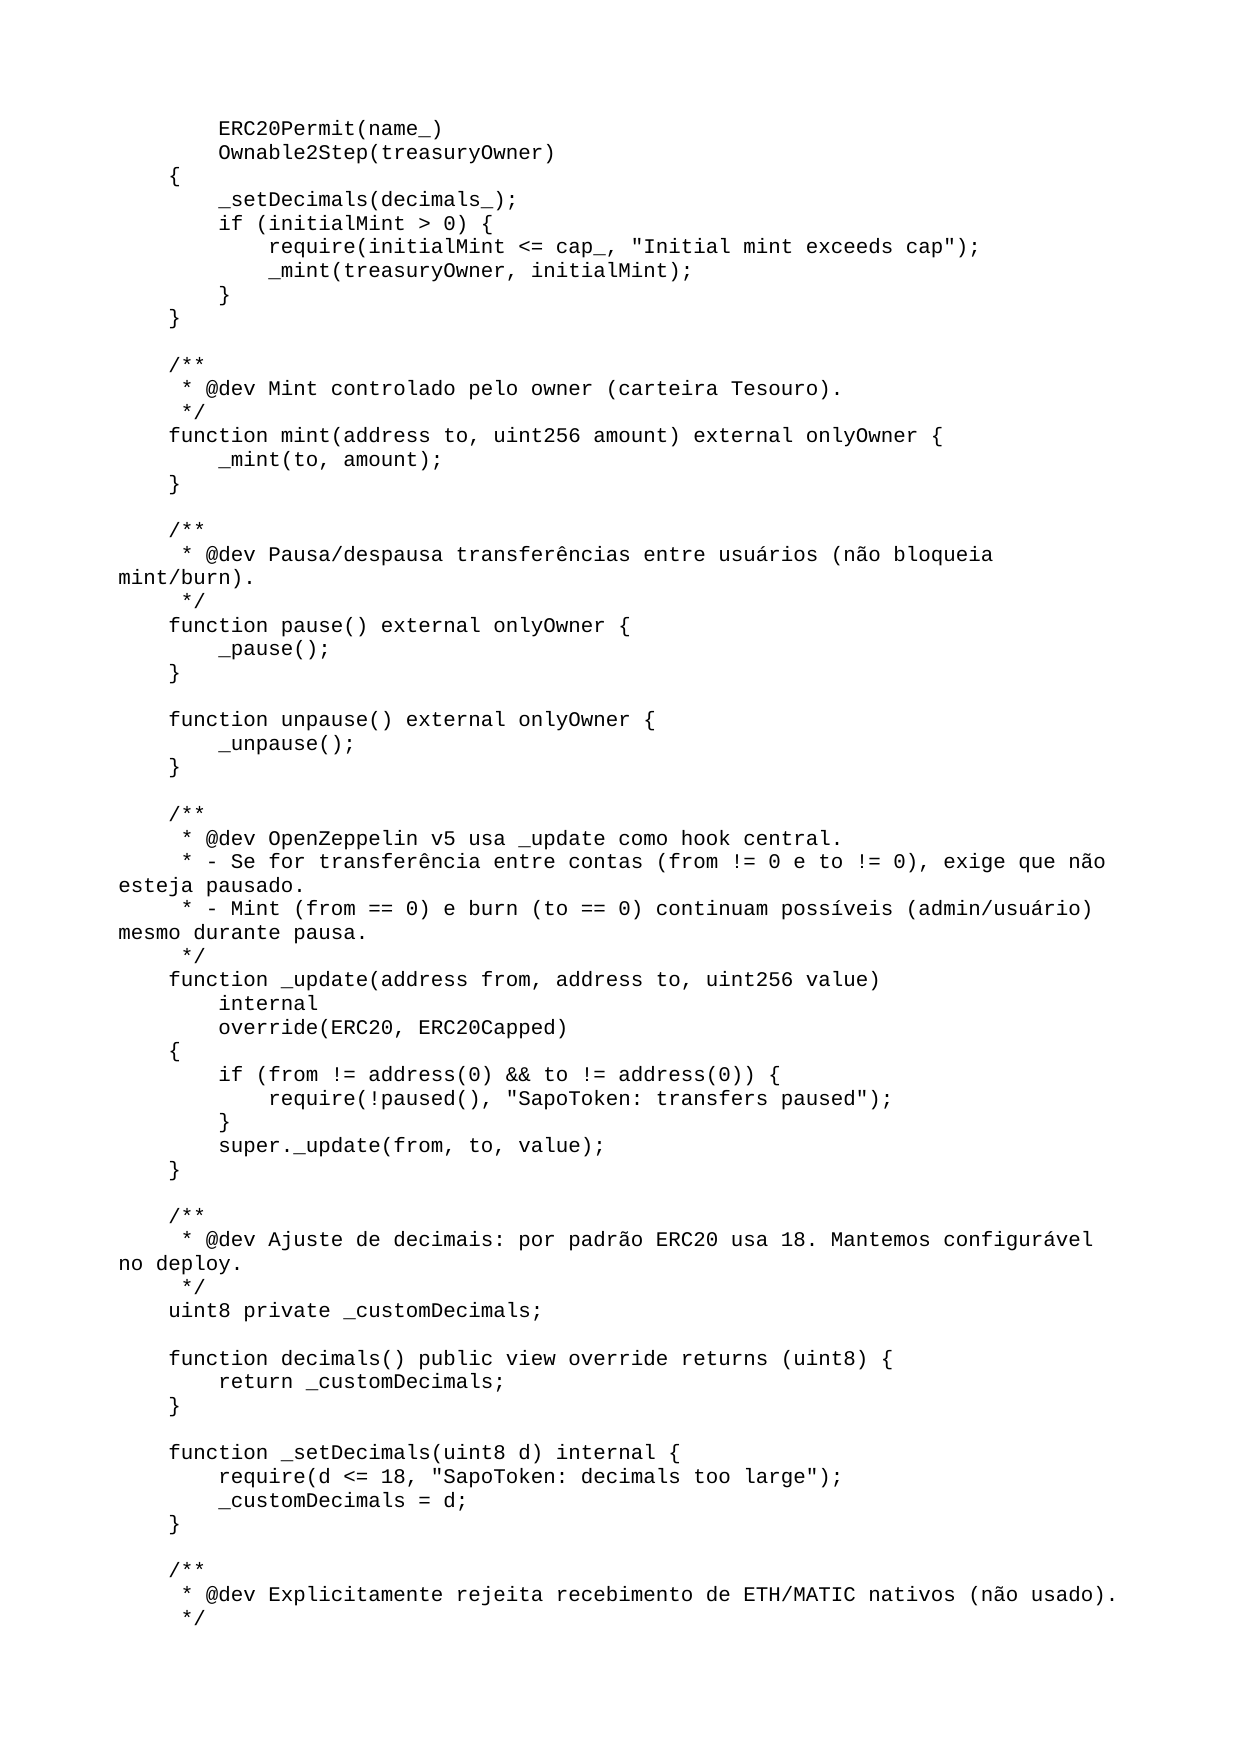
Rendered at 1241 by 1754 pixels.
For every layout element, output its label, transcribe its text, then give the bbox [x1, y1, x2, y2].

text ERC20Permit(name_) [118, 118, 1122, 142]
text } [118, 757, 1122, 780]
text if (from != address(0) && to != address(0)) { [118, 1064, 1122, 1088]
text function pause() external onlyOwner { [118, 615, 1122, 638]
text Ownable2Step(treasuryOwner) [118, 142, 1122, 165]
text * - Mint (from == 0) e burn (to == 0) continuam possíveis (admin/usuário) mesmo durante pausa. [118, 898, 1122, 946]
text * @dev Pausa/despausa transferências entre usuários (não bloqueia mint/burn). [118, 544, 1122, 591]
text } [118, 473, 1122, 496]
text * @dev Ajuste de decimais: por padrão ERC20 usa 18. Mantemos configurável no deploy. [118, 1229, 1122, 1277]
text } [118, 1513, 1122, 1537]
text } [118, 1395, 1122, 1419]
text } [118, 284, 1122, 307]
text */ [118, 591, 1122, 615]
text * @dev Explicitamente rejeita recebimento de ETH/MATIC nativos (não usado). [118, 1584, 1122, 1608]
text _setDecimals(decimals_); [118, 189, 1122, 213]
text function _setDecimals(uint8 d) internal { [118, 1442, 1122, 1466]
text super._update(from, to, value); [118, 1135, 1122, 1158]
text } [118, 307, 1122, 331]
text /** [118, 354, 1122, 378]
text /** [118, 520, 1122, 544]
text internal [118, 993, 1122, 1017]
text uint8 private _customDecimals; [118, 1300, 1122, 1324]
text function mint(address to, uint256 amount) external onlyOwner { [118, 426, 1122, 449]
text _customDecimals = d; [118, 1489, 1122, 1513]
text _pause(); [118, 638, 1122, 662]
text function decimals() public view override returns (uint8) { [118, 1348, 1122, 1371]
text */ [118, 1277, 1122, 1300]
text return _customDecimals; [118, 1371, 1122, 1395]
text if (initialMint > 0) { [118, 213, 1122, 236]
text { [118, 165, 1122, 189]
text } [118, 1158, 1122, 1182]
text { [118, 1040, 1122, 1064]
text /** [118, 1561, 1122, 1584]
text /** [118, 1206, 1122, 1229]
text */ [118, 1608, 1122, 1631]
text function unpause() external onlyOwner { [118, 709, 1122, 733]
text * - Se for transferência entre contas (from != 0 e to != 0), exige que não esteja pausado. [118, 851, 1122, 898]
text override(ERC20, ERC20Capped) [118, 1017, 1122, 1040]
text } [118, 662, 1122, 686]
text require(!paused(), "SapoToken: transfers paused"); [118, 1088, 1122, 1111]
text function _update(address from, address to, uint256 value) [118, 969, 1122, 993]
text require(d <= 18, "SapoToken: decimals too large"); [118, 1466, 1122, 1489]
text /** [118, 804, 1122, 827]
text _mint(treasuryOwner, initialMint); [118, 260, 1122, 284]
text _mint(to, amount); [118, 449, 1122, 473]
text _unpause(); [118, 733, 1122, 757]
text */ [118, 402, 1122, 426]
text * @dev OpenZeppelin v5 usa _update como hook central. [118, 827, 1122, 851]
text } [118, 1111, 1122, 1135]
text require(initialMint <= cap_, "Initial mint exceeds cap"); [118, 236, 1122, 260]
text */ [118, 946, 1122, 969]
text * @dev Mint controlado pelo owner (carteira Tesouro). [118, 378, 1122, 402]
